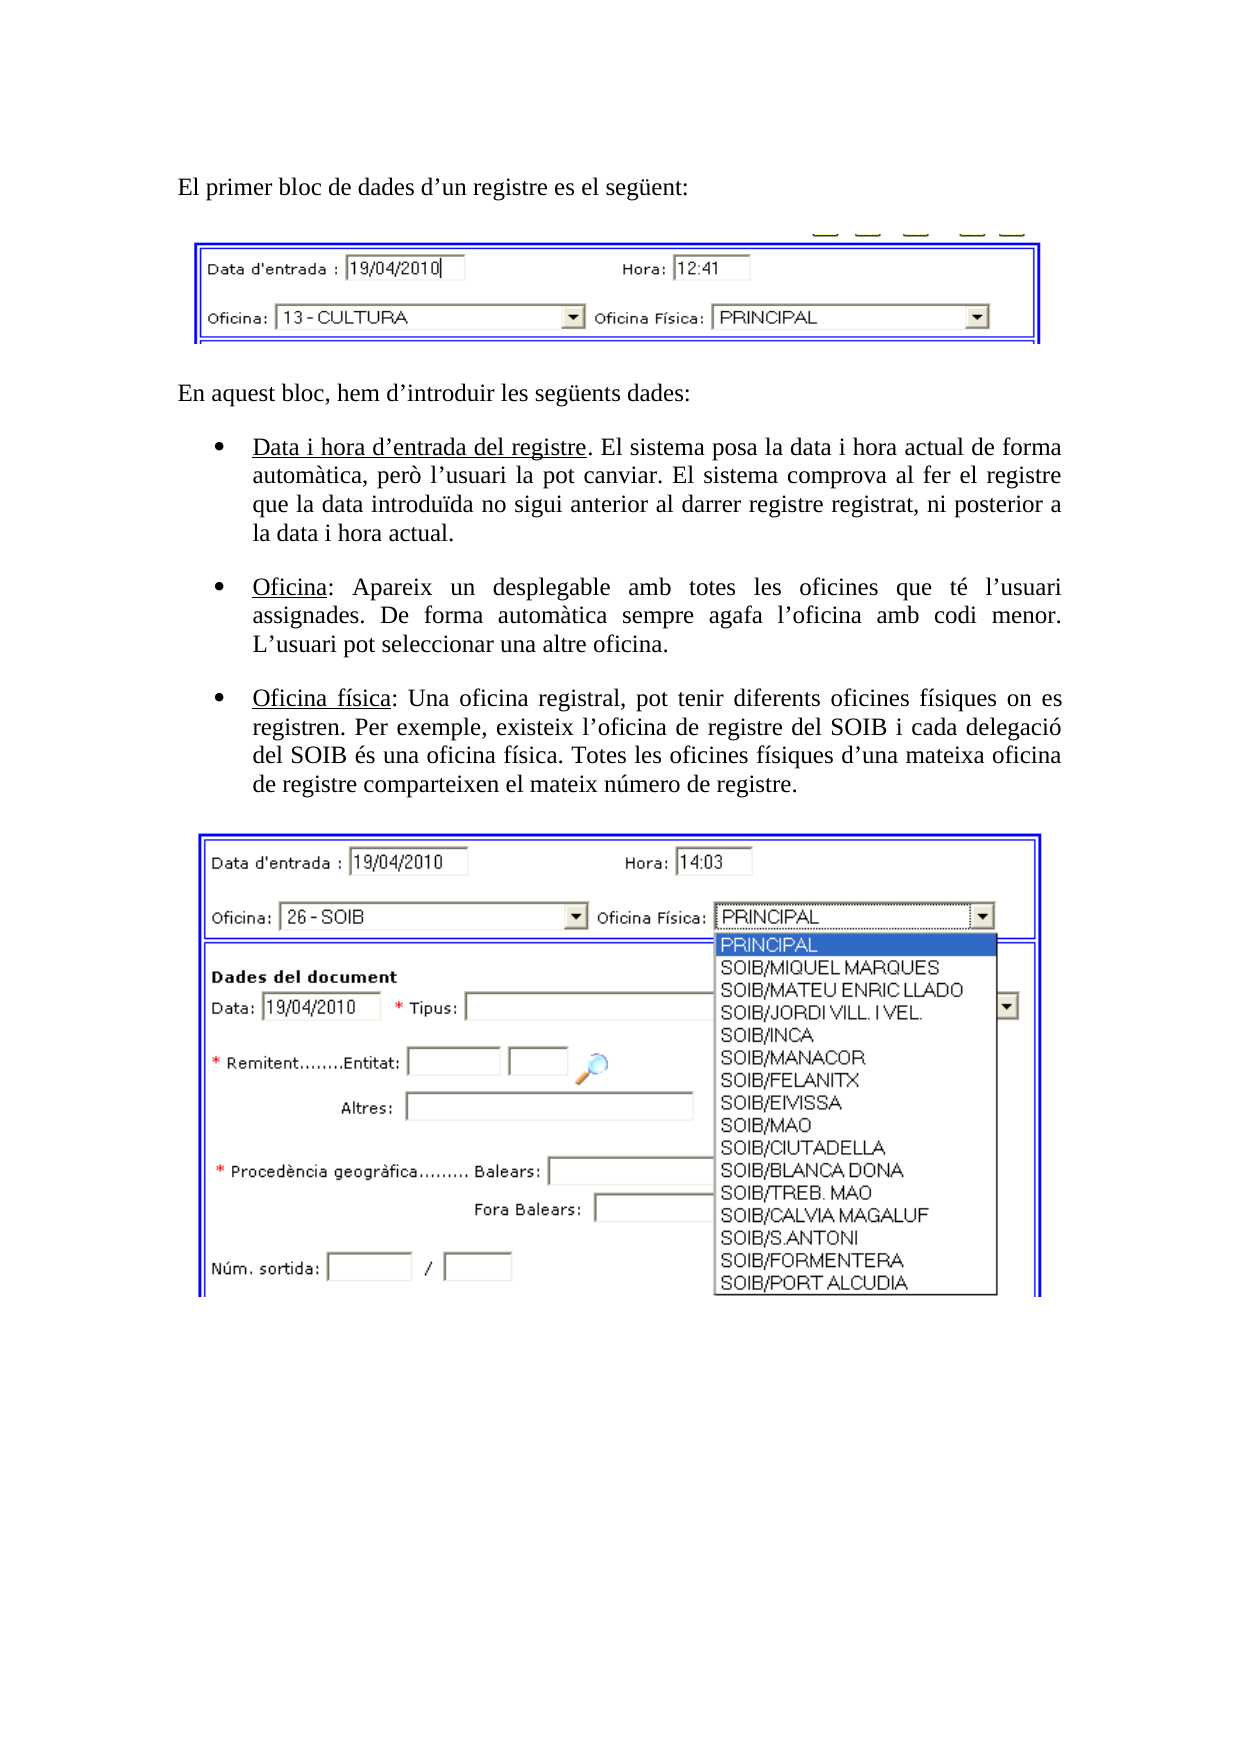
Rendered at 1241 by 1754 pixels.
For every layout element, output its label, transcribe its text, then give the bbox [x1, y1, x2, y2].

text El primer bloc de dades d’un registre es el següent: [177, 172, 1063, 200]
picture [193, 234, 1046, 344]
list Oficina: Apareix un desplegable amb totes les oficines que té l’usuari assignades. De forma automàtica sempre agafa l’oficina amb codi menor. L’usuari pot seleccionar una altre oficina. [215, 572, 1063, 658]
picture [193, 831, 1047, 1297]
list Oficina física: Una oficina registral, pot tenir diferents oficines físiques on es registren. Per exemple, existeix l’oficina de registre del SOIB i cada delegació del SOIB és una oficina física. Totes les oficines físiques d’una mateixa oficina de registre comparteixen el mateix número de registre. [215, 683, 1063, 798]
text En aquest bloc, hem d’introduir les següents dades: [177, 378, 1063, 407]
list Data i hora d’entrada del registre. El sistema posa la data i hora actual de forma automàtica, però l’usuari la pot canviar. El sistema comprova al fer el registre que la data introduïda no sigui anterior al darrer registre registrat, ni posterior a la data i hora actual. [215, 432, 1063, 547]
